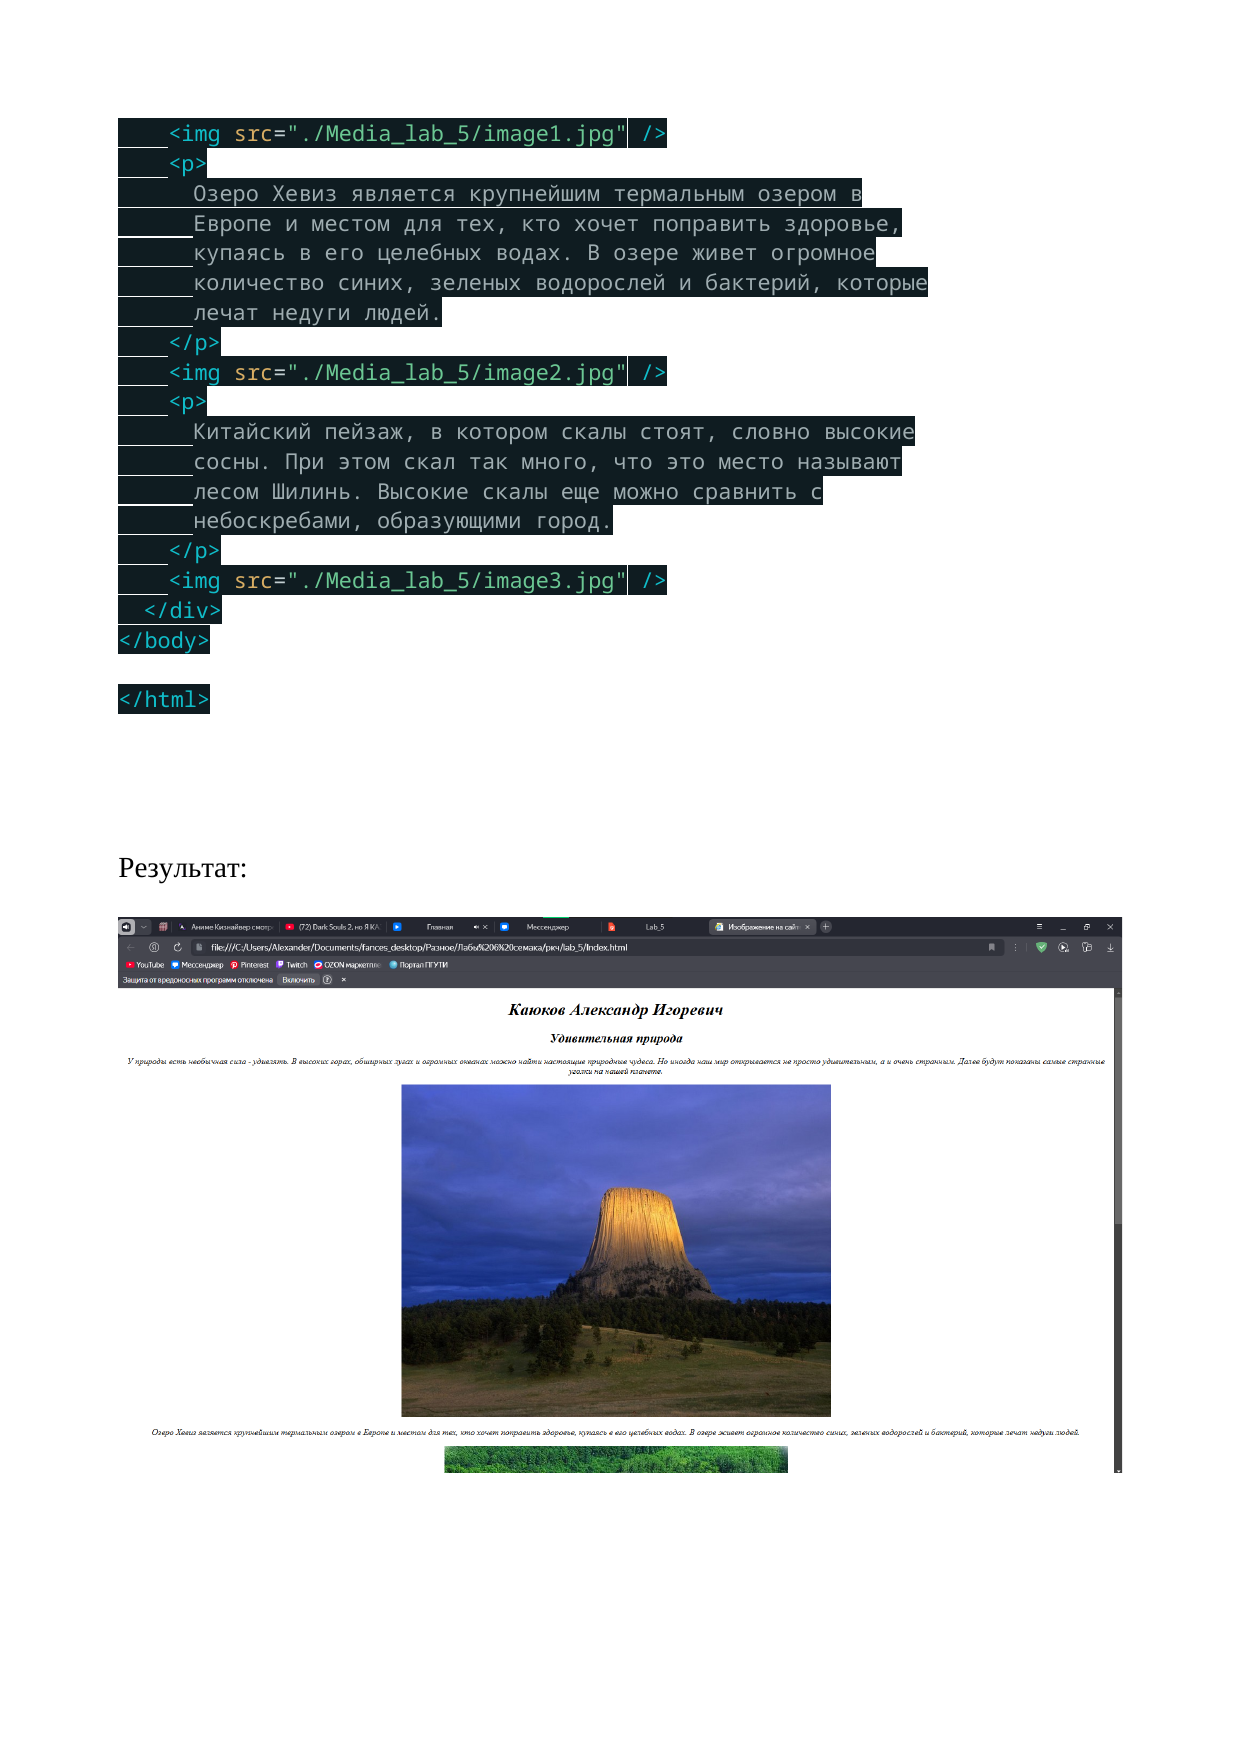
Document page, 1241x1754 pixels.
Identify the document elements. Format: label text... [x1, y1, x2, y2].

text Европе и местом для тех, кто хочет поправить здоровье, [118, 207, 1122, 237]
text <img src="./Media_lab_5/image3.jpg" /> [118, 565, 1122, 595]
text небоскребами, образующими город. [118, 505, 1122, 535]
text купаясь в его целебных водах. В озере живет огромное [118, 237, 1122, 267]
text </html> [118, 684, 1122, 714]
text </div> [118, 595, 1122, 624]
text </body> [118, 624, 1122, 654]
text Результат: [118, 850, 1122, 883]
text сосны. При этом скал так много, что это место называют [118, 446, 1122, 476]
text </p> [118, 327, 1122, 356]
picture [118, 917, 1123, 1473]
text Китайский пейзаж, в котором скалы стоят, словно высокие [118, 416, 1122, 446]
text </p> [118, 535, 1122, 565]
text <p> [118, 386, 1122, 416]
text лечат недуги людей. [118, 297, 1122, 327]
text Озеро Хевиз является крупнейшим термальным озером в [118, 178, 1122, 207]
text количество синих, зеленых водорослей и бактерий, которые [118, 267, 1122, 297]
text лесом Шилинь. Высокие скалы еще можно сравнить с [118, 476, 1122, 505]
text <img src="./Media_lab_5/image2.jpg" /> [118, 356, 1122, 386]
text <img src="./Media_lab_5/image1.jpg" /> [118, 118, 1122, 148]
text <p> [118, 148, 1122, 178]
